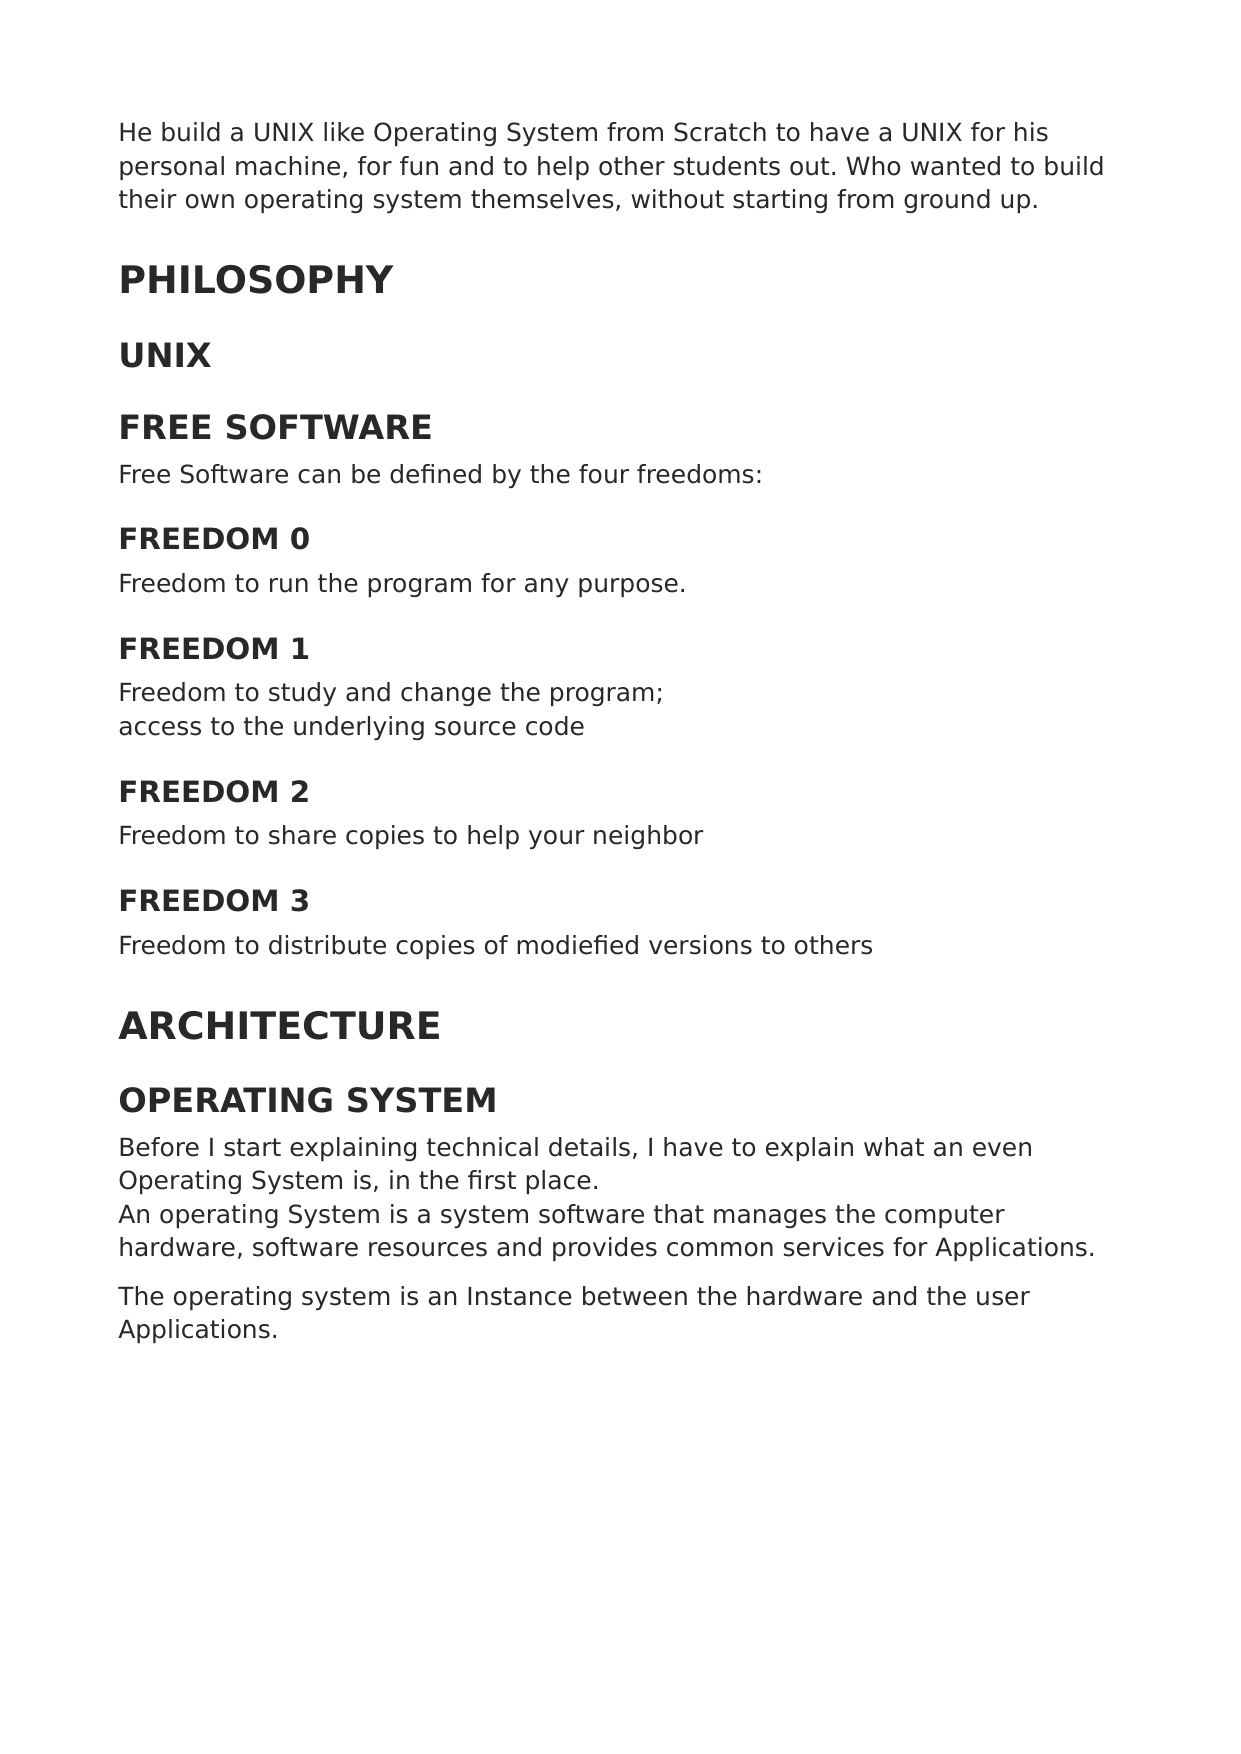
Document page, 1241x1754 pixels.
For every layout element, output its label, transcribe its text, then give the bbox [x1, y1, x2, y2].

subtitle FREEDOM 2 [118, 775, 1122, 809]
text Freedom to run the program for any purpose. [118, 569, 1122, 598]
subtitle OPERATING SYSTEM [118, 1081, 1122, 1121]
text He build a UNIX like Operating System from Scratch to have a UNIX for his personal machine, for fun and to help other students out. Who wanted to build their own operating system themselves, without starting from ground up. [118, 118, 1122, 214]
text Freedom to share copies to help your neighbor [118, 821, 1122, 851]
subtitle FREEDOM 0 [118, 522, 1122, 557]
text Free Software can be defined by the four freedoms: [118, 460, 1122, 489]
subtitle FREE SOFTWARE [118, 408, 1122, 447]
subtitle ARCHITECTURE [118, 1004, 1122, 1048]
text Freedom to distribute copies of modiefied versions to others [118, 931, 1122, 960]
subtitle FREEDOM 1 [118, 632, 1122, 666]
subtitle FREEDOM 3 [118, 884, 1122, 918]
subtitle UNIX [118, 336, 1122, 375]
text Before I start explaining technical details, I have to explain what an even Operating System is, in the first place. An operating System is a system software that manages the computer hardware, software resources and provides common services for Applications. [118, 1133, 1122, 1263]
text The operating system is an Instance between the hardware and the user Applications. [118, 1282, 1122, 1344]
subtitle PHILOSOPHY [118, 258, 1122, 302]
text Freedom to study and change the program; access to the underlying source code [118, 678, 1122, 741]
